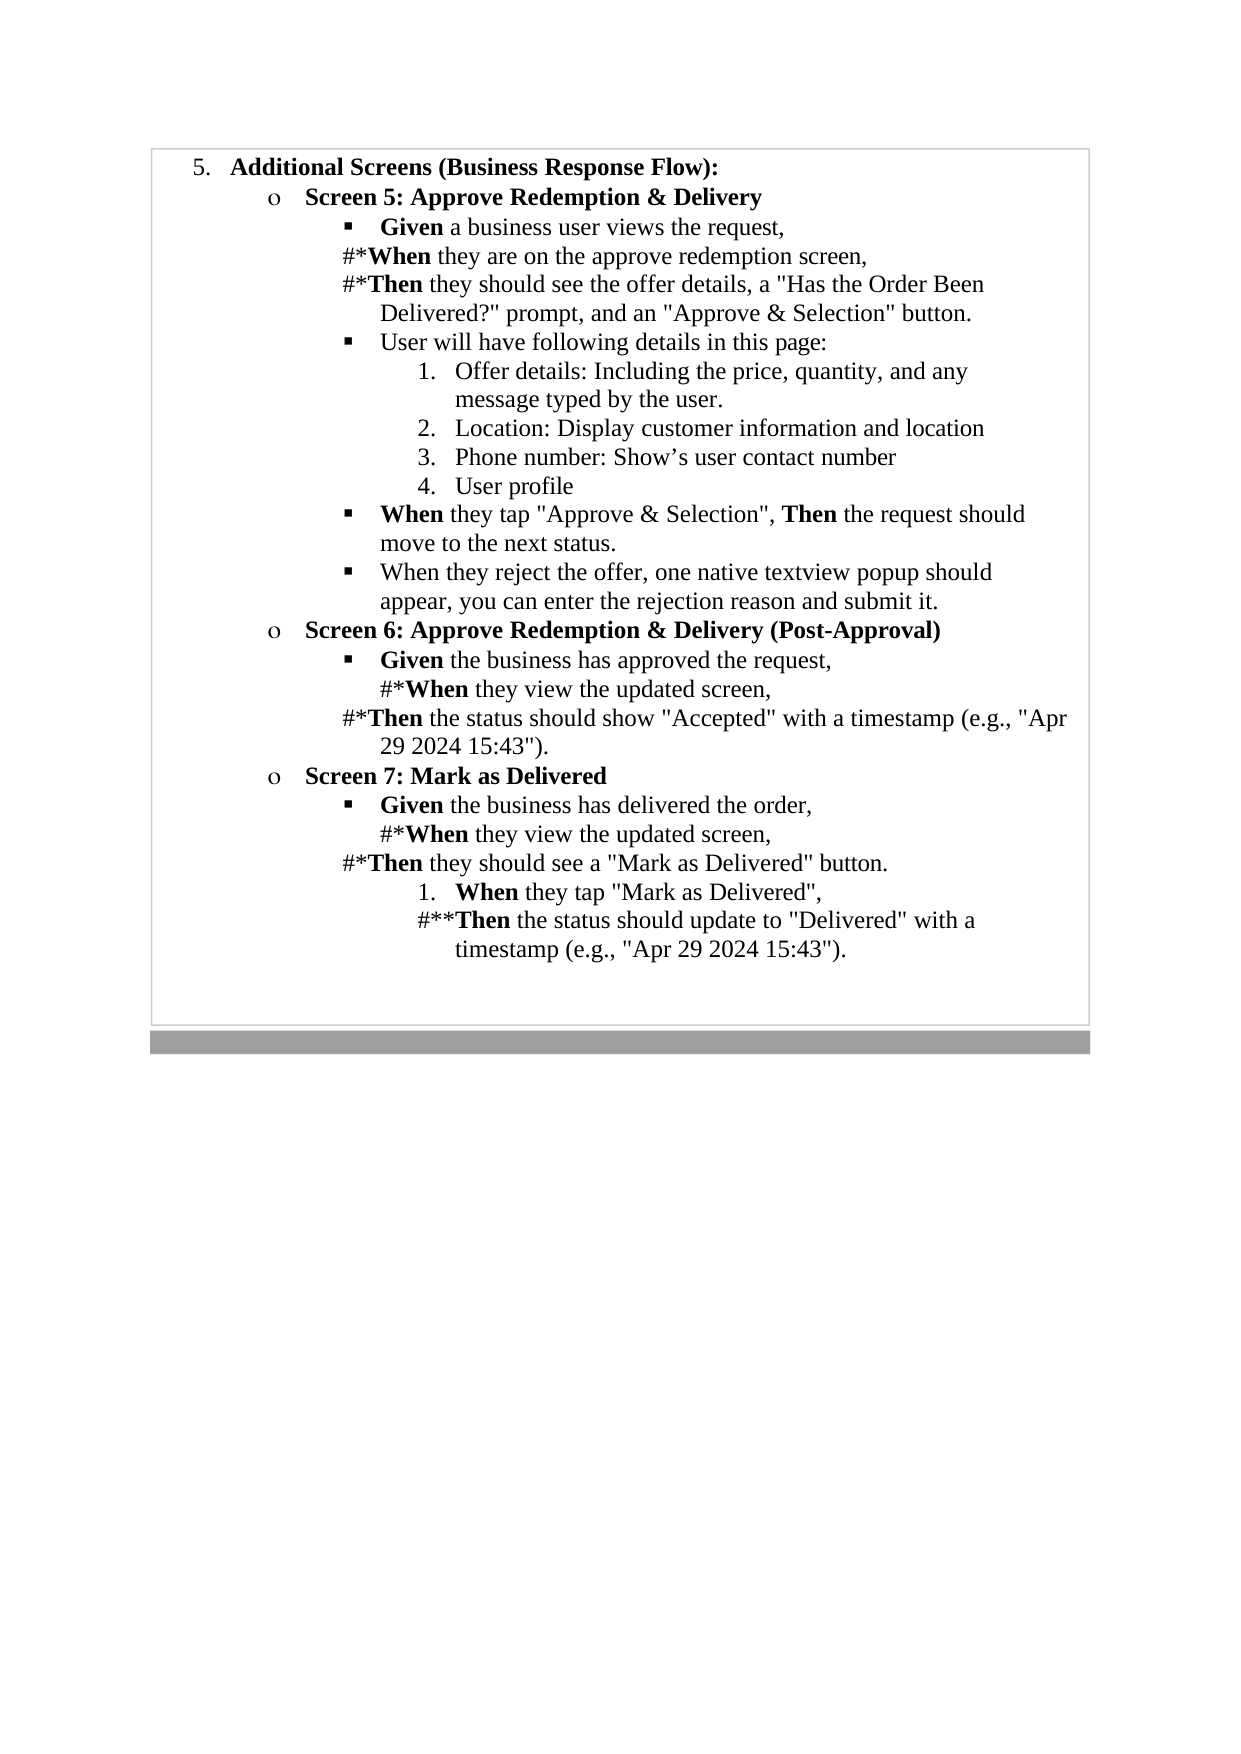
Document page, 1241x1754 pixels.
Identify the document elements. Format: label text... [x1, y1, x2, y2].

text #*Then they should see the offer details, a "Has the Order Been Delivered?" prompt, and an "Approve & Selection" button. [342, 269, 1076, 327]
list Phone number: Show’s user contact number [417, 442, 1137, 471]
subtitle Screen 6: Approve Redemption & Delivery (Post-Approval) [267, 614, 1137, 645]
list When they reject the offer, one native textview popup should appear, you can enter the rejection reason and submit it. [342, 557, 1071, 614]
text #*Then they should see a "Mark as Delivered" button. [342, 848, 1137, 877]
subtitle Screen 7: Mark as Delivered [267, 760, 1137, 791]
list Given a business user views the request, [342, 212, 1137, 241]
list User profile [417, 471, 1137, 499]
list Given the business has delivered the order, #*When they view the updated screen, [342, 791, 812, 848]
list Location: Display customer information and location [417, 413, 1137, 442]
list Screen 5: Approve Redemption & Delivery [267, 181, 1137, 212]
text #**Then the status should update to "Delivered" with a timestamp (e.g., "Apr 29 2024 15:43"). [417, 906, 1076, 963]
text #*When they are on the approve redemption screen, [342, 241, 1137, 269]
subtitle Additional Screens (Business Response Flow): [192, 153, 1137, 181]
list User will have following details in this page: [342, 327, 1137, 356]
text #*Then the status should show "Accepted" with a timestamp (e.g., "Apr 29 2024 15:43"). [342, 703, 1076, 760]
list When they tap "Mark as Delivered", [417, 877, 1137, 906]
list Given the business has approved the request, #*When they view the updated screen, [342, 645, 832, 703]
list When they tap "Approve & Selection", Then the request should move to the next status. [342, 499, 1026, 557]
list Offer details: Including the price, quantity, and any message typed by the user. [417, 356, 1059, 413]
